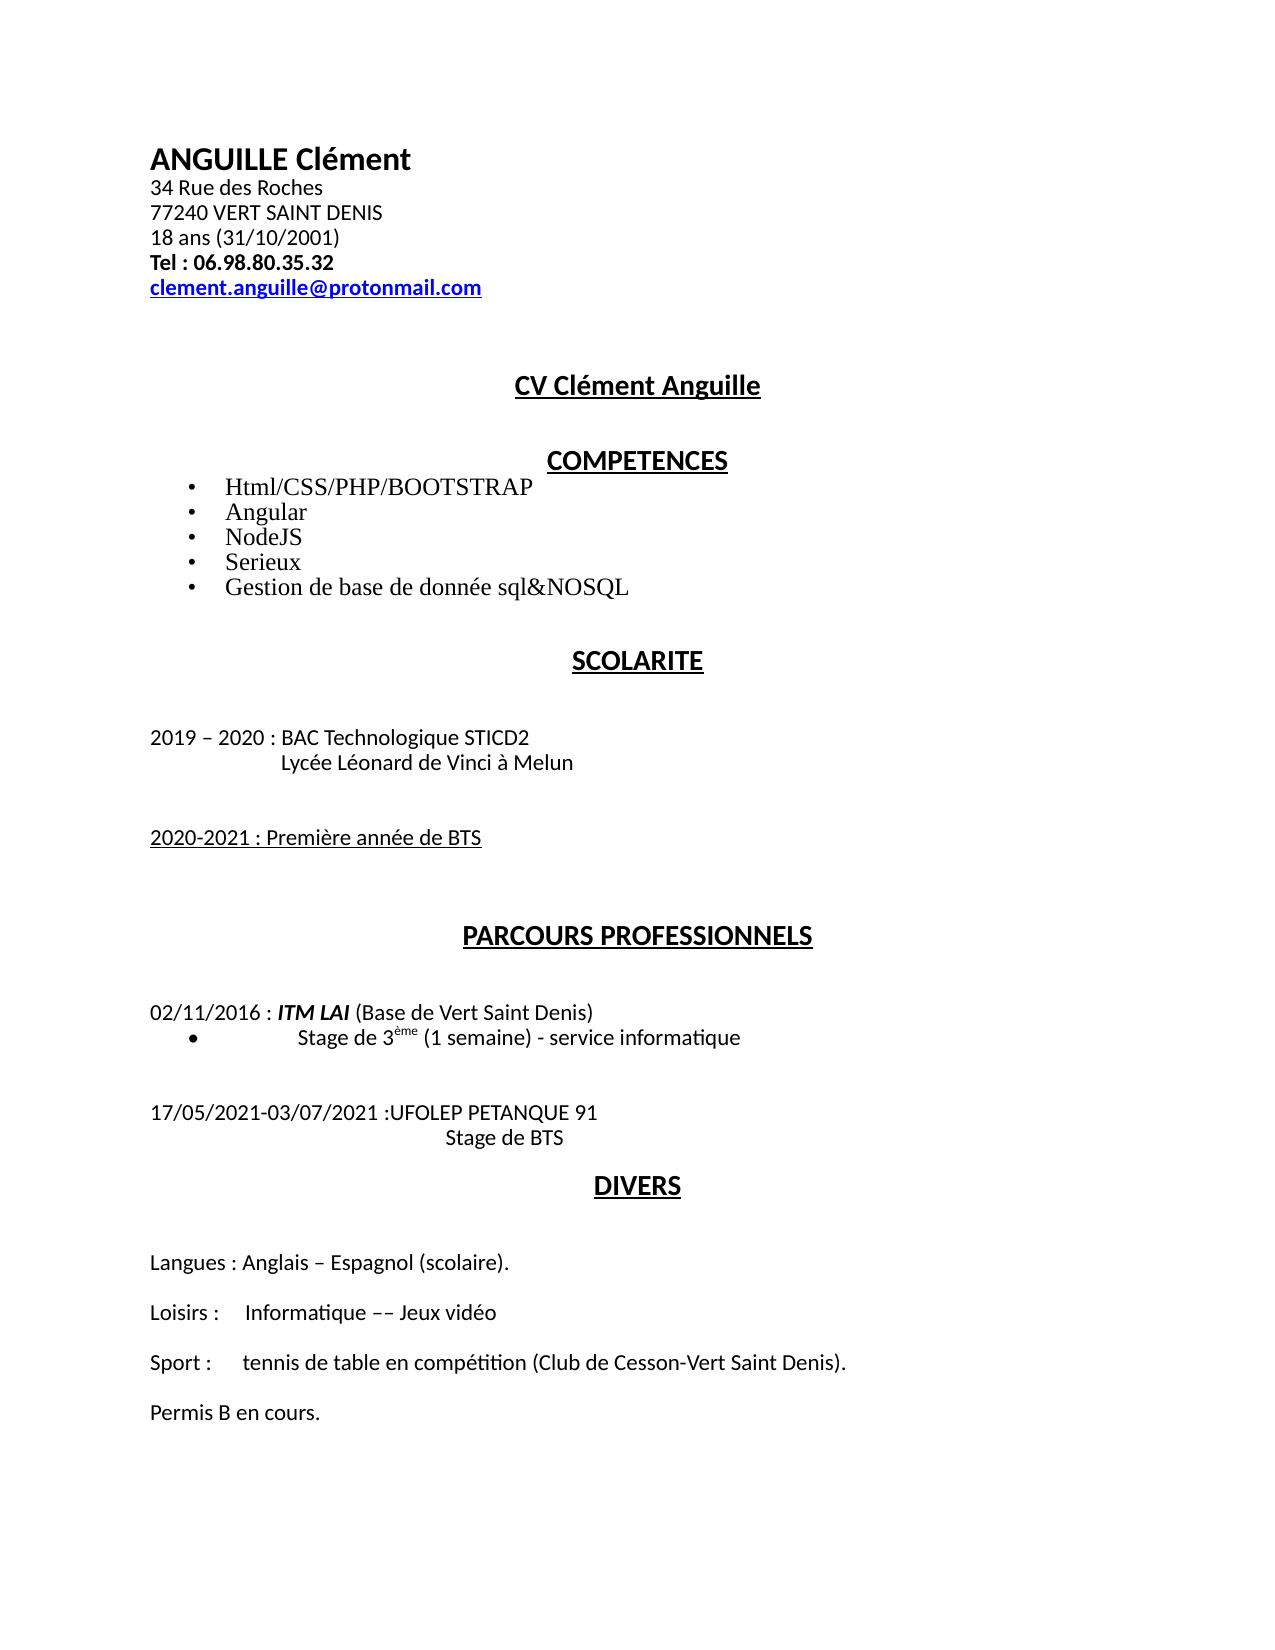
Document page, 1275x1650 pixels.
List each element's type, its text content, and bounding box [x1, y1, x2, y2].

text 18 ans (31/10/2001) [150, 225, 1125, 250]
text Loisirs : Informatique –– Jeux vidéo [150, 1300, 1125, 1325]
text 34 Rue des Roches [150, 175, 1125, 200]
text clement.anguille@protonmail.com [150, 275, 1125, 300]
list Html/CSS/PHP/BOOTSTRAP [187, 475, 1125, 500]
list NodeJS [187, 525, 1125, 550]
text 2019 – 2020 : BAC Technologique STICD2 [150, 725, 1125, 750]
list Gestion de base de donnée sql&NOSQL [187, 575, 1125, 600]
text Lycée Léonard de Vinci à Melun [150, 750, 1125, 775]
list Stage de 3ème (1 semaine) - service informatique [187, 1025, 1125, 1050]
text SCOLARITE [150, 650, 1125, 675]
text DIVERS [150, 1175, 1125, 1200]
list Serieux [187, 550, 1125, 575]
text 2020-2021 : Première année de BTS [150, 825, 1125, 850]
text Permis B en cours. [150, 1400, 1125, 1425]
text Langues : Anglais – Espagnol (scolaire). [150, 1250, 1125, 1275]
text CV Clément Anguille [150, 375, 1125, 400]
text 02/11/2016 : ITM LAI (Base de Vert Saint Denis) [150, 1000, 1125, 1025]
text COMPETENCES [150, 450, 1125, 475]
text 77240 VERT SAINT DENIS [150, 200, 1125, 225]
text Tel : 06.98.80.35.32 [150, 250, 1125, 275]
text 17/05/2021-03/07/2021 :UFOLEP PETANQUE 91 [150, 1100, 1125, 1125]
text PARCOURS PROFESSIONNELS [150, 925, 1125, 950]
text ANGUILLE Clément [150, 150, 1125, 175]
text Stage de BTS [150, 1125, 1125, 1150]
list Angular [187, 500, 1125, 525]
text Sport : tennis de table en compétition (Club de Cesson-Vert Saint Denis). [150, 1350, 1125, 1375]
